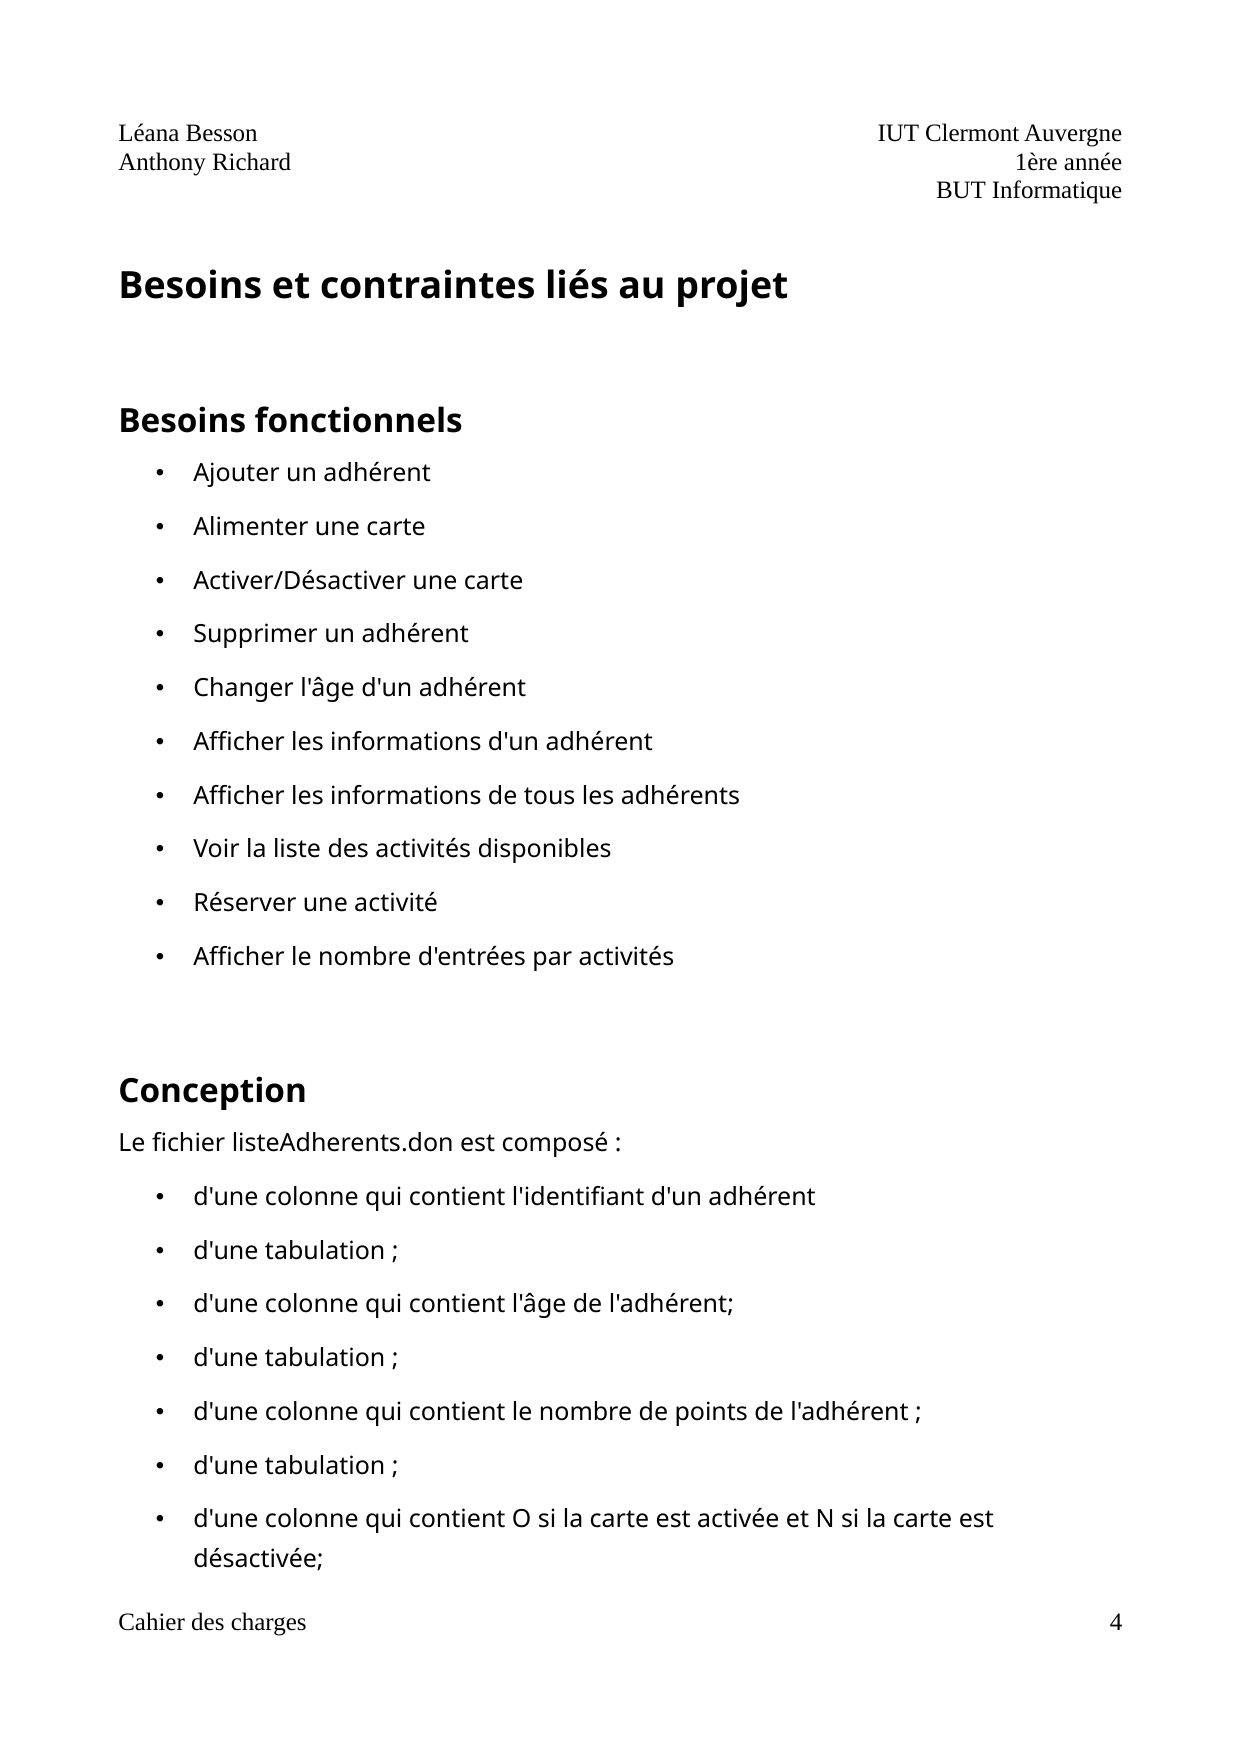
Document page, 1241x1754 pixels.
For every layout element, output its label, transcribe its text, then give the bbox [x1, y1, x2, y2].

list Changer l'âge d'un adhérent [156, 670, 1122, 704]
list d'une colonne qui contient le nombre de points de l'adhérent ; [156, 1394, 1122, 1428]
subtitle Besoins fonctionnels [118, 397, 1122, 442]
subtitle Conception [118, 1067, 1122, 1112]
list Alimenter une carte [156, 509, 1122, 543]
list d'une tabulation ; [156, 1340, 1122, 1374]
list Afficher le nombre d'entrées par activités [156, 939, 1122, 973]
list Supprimer un adhérent [156, 616, 1122, 650]
list d'une colonne qui contient l'identifiant d'un adhérent [156, 1179, 1122, 1213]
list Réserver une activité [156, 885, 1122, 919]
list Afficher les informations d'un adhérent [156, 724, 1122, 758]
subtitle Besoins et contraintes liés au projet [118, 259, 1122, 310]
text Le fichier listeAdherents.don est composé : [118, 1125, 1122, 1159]
list d'une tabulation ; [156, 1447, 1122, 1481]
list Voir la liste des activités disponibles [156, 831, 1122, 865]
list d'une colonne qui contient O si la carte est activée et N si la carte est désactivée; [156, 1501, 1122, 1574]
list Activer/Désactiver une carte [156, 562, 1122, 596]
list d'une colonne qui contient l'âge de l'adhérent; [156, 1286, 1122, 1320]
list Afficher les informations de tous les adhérents [156, 777, 1122, 811]
list d'une tabulation ; [156, 1232, 1122, 1266]
list Ajouter un adhérent [156, 455, 1122, 489]
